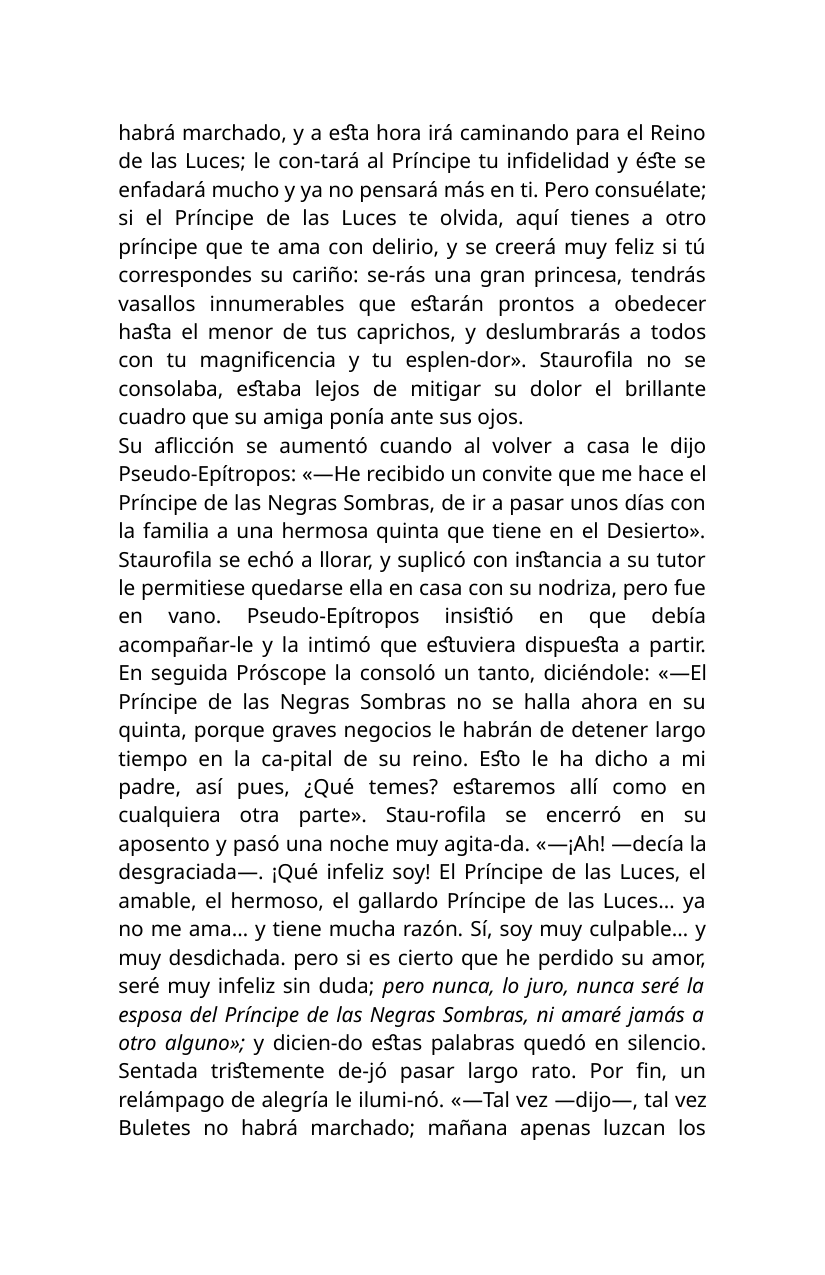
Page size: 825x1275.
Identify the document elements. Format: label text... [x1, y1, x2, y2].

text Su aflicción se aumentó cuando al volver a casa le dijo Pseudo-Epítropos: «—He recibido un convite que me hace el Príncipe de las Negras Sombras, de ir a pasar unos días con la familia a una hermosa quinta que tiene en el Desierto». Staurofila se echó a llorar, y suplicó con inﬆancia a su tutor le permitiese quedarse ella en casa con su nodriza, pero fue en vano. Pseudo-Epítropos insiﬆió en que debía acompañar-le y la intimó que eﬆuviera dispueﬆa a partir. En seguida Próscope la consoló un tanto, diciéndole: «—El Príncipe de las Negras Sombras no se halla ahora en su quinta, porque graves negocios le habrán de detener largo tiempo en la ca-pital de su reino. Eﬆo le ha dicho a mi padre, así pues, ¿Qué temes? eﬆaremos allí como en cualquiera otra parte». Stau-rofila se encerró en su aposento y pasó una noche muy agita-da. «—¡Ah! —decía la desgraciada—. ¡Qué infeliz soy! El Príncipe de las Luces, el amable, el hermoso, el gallardo Príncipe de las Luces… ya no me ama… y tiene mucha razón. Sí, soy muy culpable… y muy desdichada. pero si es cierto que he perdido su amor, seré muy infeliz sin duda; pero nunca, lo juro, nunca seré la esposa del Príncipe de las Negras Sombras, ni amaré jamás a otro alguno»; y dicien-do eﬆas palabras quedó en silencio. Sentada triﬆemente de-jó pasar largo rato. Por fin, un relámpago de alegría le ilumi-nó. «—Tal vez —dijo—, tal vez Buletes no habrá marchado; mañana apenas luzcan los [118, 431, 707, 1142]
text habrá marchado, y a eﬆa hora irá caminando para el Reino de las Luces; le con-tará al Príncipe tu infidelidad y éﬆe se enfadará mucho y ya no pensará más en ti. Pero consuélate; si el Príncipe de las Luces te olvida, aquí tienes a otro príncipe que te ama con delirio, y se creerá muy feliz si tú correspondes su cariño: se-rás una gran princesa, tendrás vasallos innumerables que eﬆarán prontos a obedecer haﬆa el menor de tus caprichos, y deslumbrarás a todos con tu magnificencia y tu esplen-dor». Staurofila no se consolaba, eﬆaba lejos de mitigar su dolor el brillante cuadro que su amiga ponía ante sus ojos. [118, 118, 707, 431]
